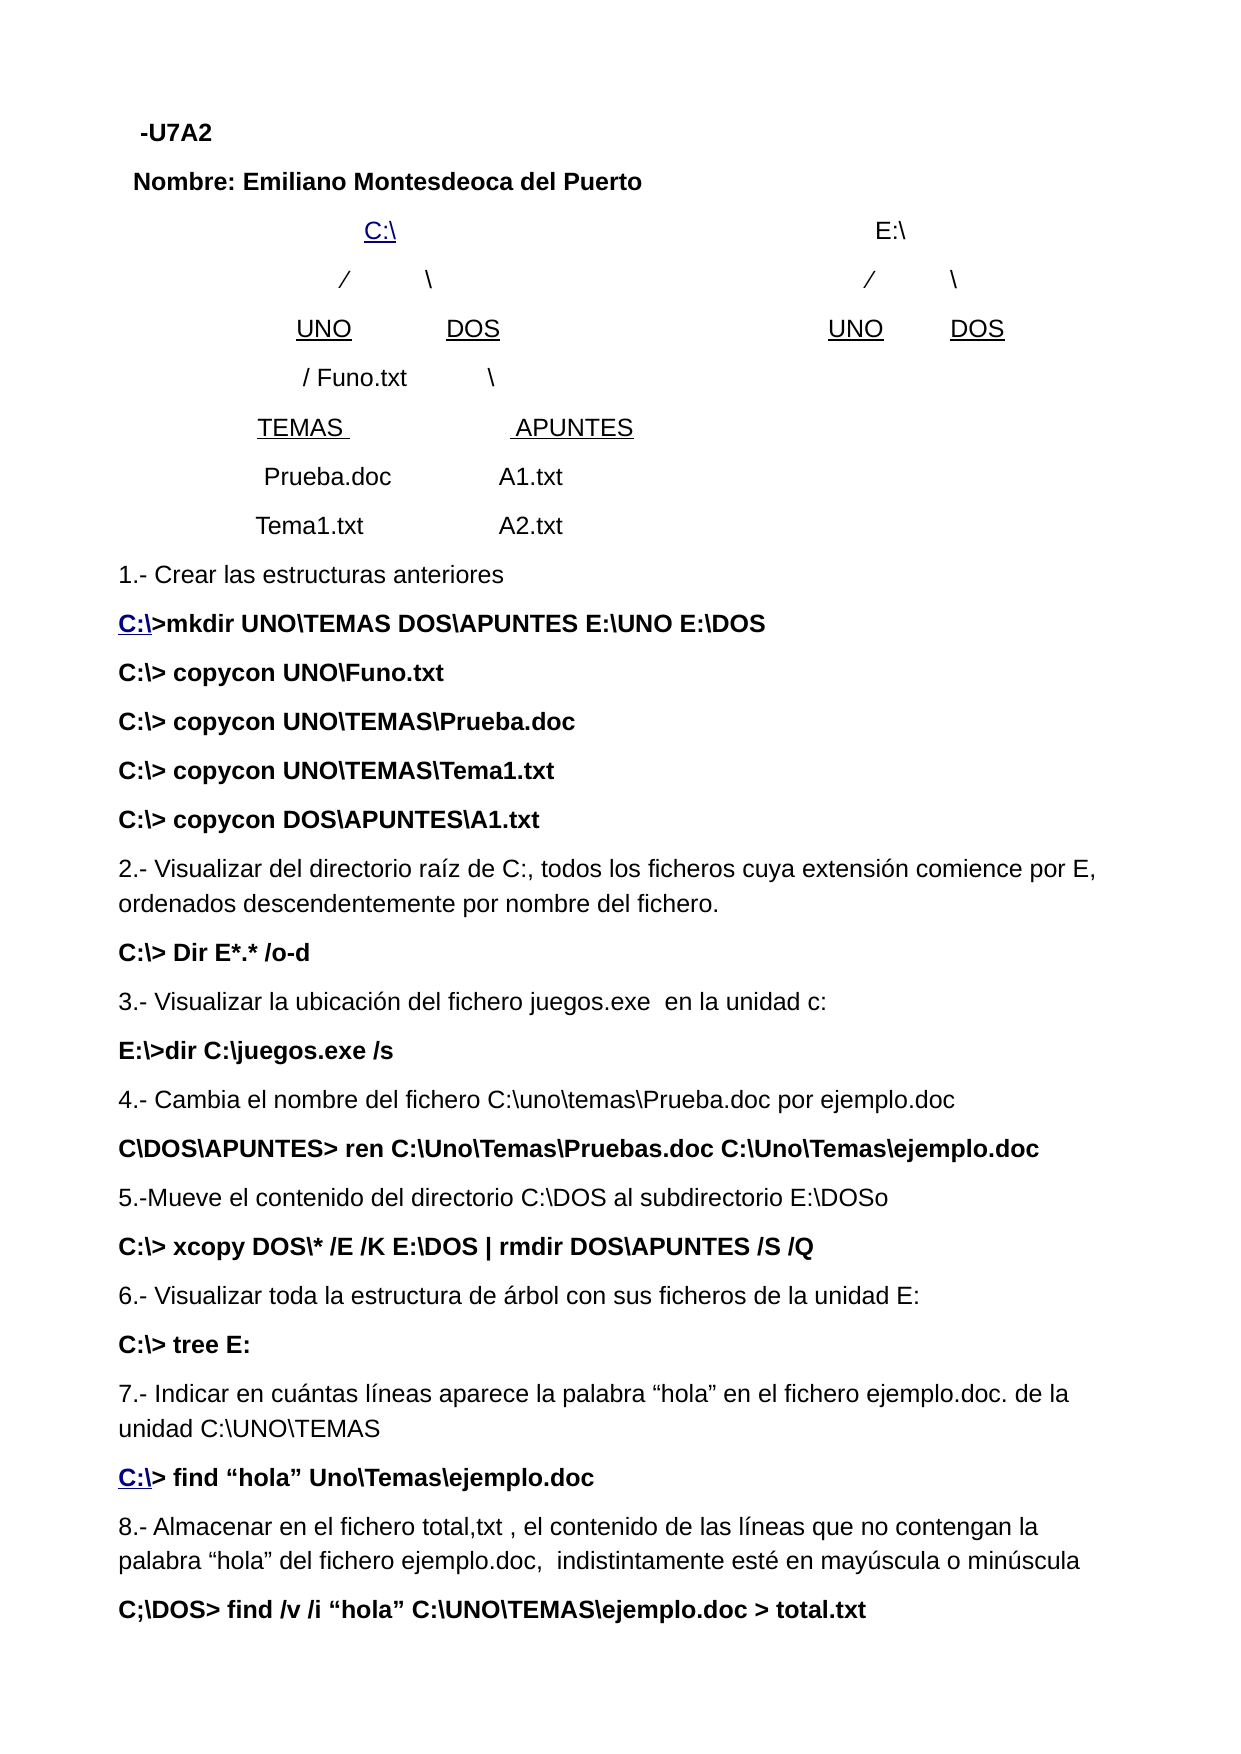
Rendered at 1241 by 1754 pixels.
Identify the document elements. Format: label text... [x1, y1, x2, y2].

text 1.- Crear las estructuras anteriores [118, 560, 1122, 588]
text C:\> copycon UNO\TEMAS\Prueba.doc [118, 707, 1122, 736]
text 4.- Cambia el nombre del fichero C:\uno\temas\Prueba.doc por ejemplo.doc [118, 1085, 1122, 1113]
text C:\ E:\ [118, 216, 1122, 245]
text 5.-Mueve el contenido del directorio C:\DOS al subdirectorio E:\DOSo [118, 1183, 1122, 1212]
text C:\> tree E: [118, 1330, 1122, 1359]
text E:\>dir C:\juegos.exe /s [118, 1036, 1122, 1064]
text C;\DOS> find /v /i “hola” C:\UNO\TEMAS\ejemplo.doc > total.txt [118, 1595, 1122, 1624]
text 3.- Visualizar la ubicación del fichero juegos.exe en la unidad c: [118, 987, 1122, 1015]
text 6.- Visualizar toda la estructura de árbol con sus ficheros de la unidad E: [118, 1281, 1122, 1310]
text C:\> copycon DOS\APUNTES\A1.txt [118, 805, 1122, 834]
text Prueba.doc A1.txt [118, 462, 1122, 490]
text C\DOS\APUNTES> ren C:\Uno\Temas\Pruebas.doc C:\Uno\Temas\ejemplo.doc [118, 1134, 1122, 1163]
text 7.- Indicar en cuántas líneas aparece la palabra “hola” en el fichero ejemplo.doc. de la unidad C:\UNO\TEMAS [118, 1379, 1122, 1442]
text 8.- Almacenar en el fichero total,txt , el contenido de las líneas que no contengan la palabra “hola” del fichero ejemplo.doc, indistintamente esté en mayúscula o minúscula [118, 1512, 1122, 1575]
text UNO DOS UNO DOS [118, 314, 1122, 343]
text TEMAS APUNTES [118, 412, 1122, 441]
text C:\> xcopy DOS\* /E /K E:\DOS | rmdir DOS\APUNTES /S /Q [118, 1232, 1122, 1261]
text ∕ \ ∕ \ [118, 265, 1122, 294]
text -U7A2 [133, 118, 1122, 147]
text Nombre: Emiliano Montesdeoca del Puerto [133, 167, 1122, 196]
text C:\> copycon UNO\Funo.txt [118, 658, 1122, 687]
text C:\>mkdir UNO\TEMAS DOS\APUNTES E:\UNO E:\DOS [118, 609, 1122, 637]
text Tema1.txt A2.txt [118, 511, 1122, 539]
text C:\> copycon UNO\TEMAS\Tema1.txt [118, 756, 1122, 785]
text C:\> Dir E*.* /o-d [118, 938, 1122, 966]
text / Funo.txt \ [118, 363, 1122, 392]
text C:\> find “hola” Uno\Temas\ejemplo.doc [118, 1463, 1122, 1491]
text 2.- Visualizar del directorio raíz de C:, todos los ficheros cuya extensión comience por E, ordenados descendentemente por nombre del fichero. [118, 854, 1122, 917]
